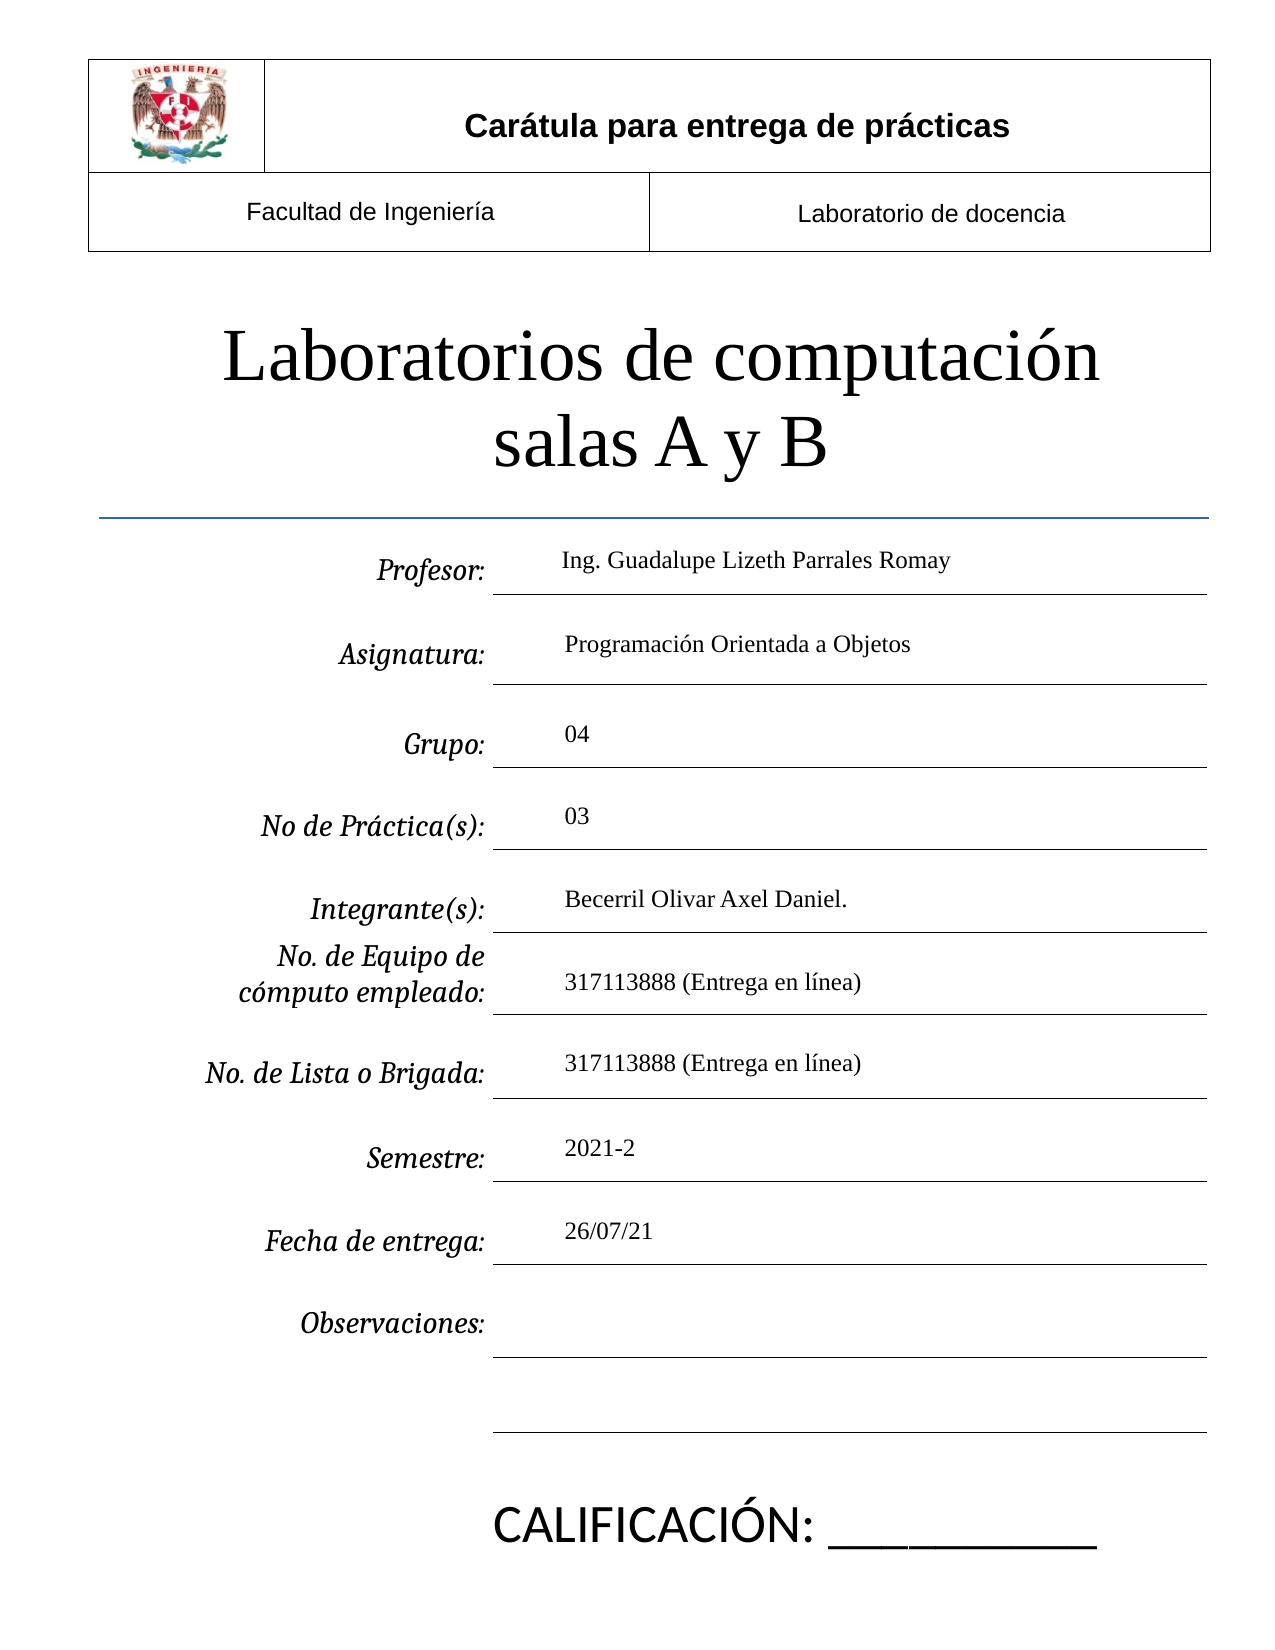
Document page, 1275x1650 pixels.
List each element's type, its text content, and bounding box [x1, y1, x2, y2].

table_cell 317113888 (Entrega en línea) [493, 933, 1207, 1013]
table_header [118, 511, 493, 517]
table_header Carátula para entrega de prácticas [265, 60, 1210, 172]
table_header Ing. Guadalupe Lizeth Parrales Romay [493, 519, 1207, 594]
table_header [89, 60, 264, 172]
table_header [493, 511, 1207, 517]
table_cell Becerril Olivar Axel Daniel. [493, 850, 1207, 932]
table_cell No de Práctica(s): [118, 766, 493, 849]
table_cell 26/07/21 [493, 1182, 1207, 1263]
table_cell Grupo: [118, 684, 493, 766]
table_cell Observaciones: [118, 1264, 493, 1357]
table_cell No. de Equipo de cómputo empleado: [118, 932, 493, 1013]
table_cell Laboratorio de docencia [650, 173, 1210, 251]
table_cell [118, 1357, 493, 1432]
table_cell Facultad de Ingeniería [89, 173, 649, 251]
table_cell No. de Lista o Brigada: [118, 1014, 493, 1098]
table_cell [493, 1265, 1207, 1357]
table_cell 04 [493, 685, 1207, 766]
table_header Profesor: [118, 519, 493, 594]
table_cell 317113888 (Entrega en línea) [493, 1015, 1207, 1098]
table_cell 2021-2 [493, 1099, 1207, 1181]
table_cell 03 [493, 768, 1207, 849]
table_cell Asignatura: [118, 594, 493, 684]
text salas A y B [118, 396, 1205, 482]
table_cell [493, 1358, 1207, 1432]
text Laboratorios de computación [118, 310, 1205, 396]
table_cell Semestre: [118, 1098, 493, 1181]
table_cell Integrante(s): [118, 849, 493, 932]
text CALIFICACIÓN: __________ [118, 1489, 1205, 1556]
table_cell Programación Orientada a Objetos [493, 595, 1207, 684]
table_cell Fecha de entrega: [118, 1181, 493, 1263]
